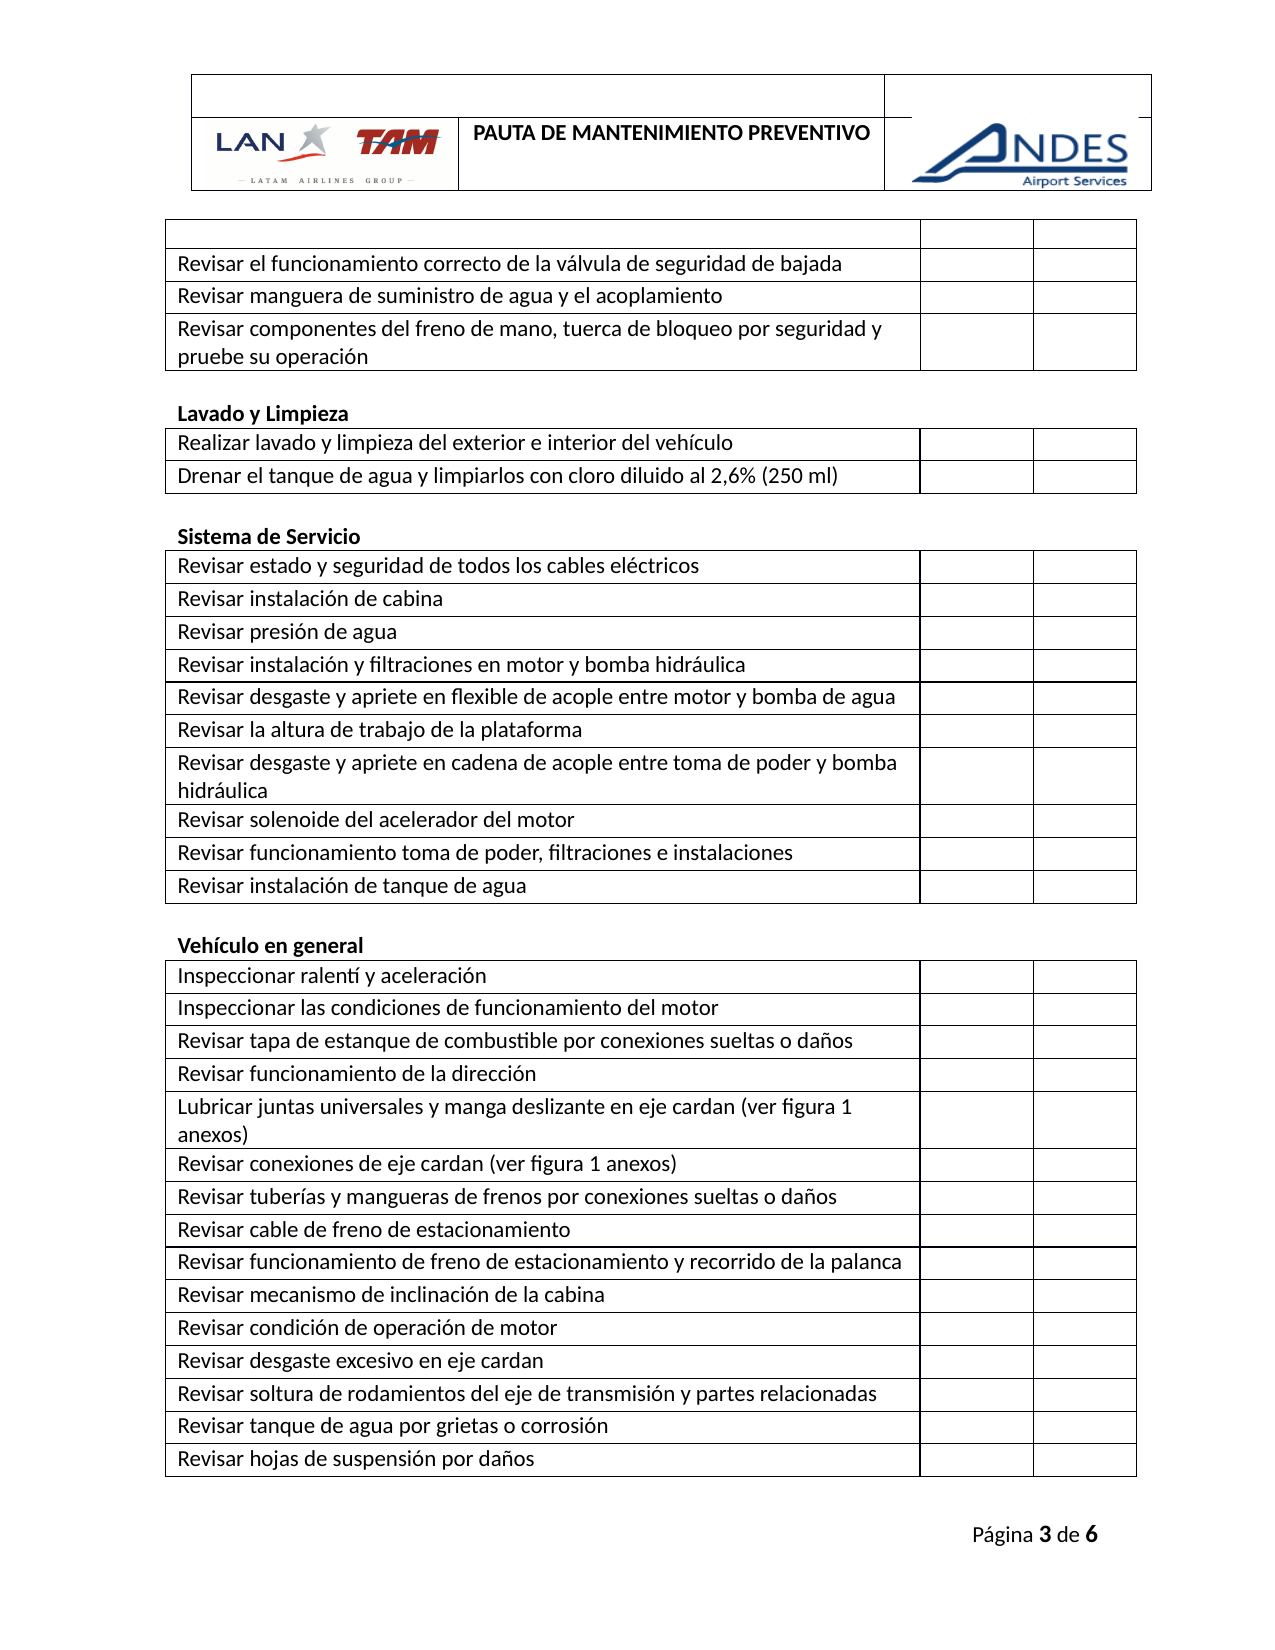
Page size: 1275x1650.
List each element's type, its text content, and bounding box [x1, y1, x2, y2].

table_cell [921, 1280, 1033, 1312]
table_cell Revisar funcionamiento de freno de estacionamiento y recorrido de la palanca [166, 1248, 919, 1279]
table_cell Revisar presión de agua [166, 617, 919, 649]
table_cell [1034, 617, 1136, 649]
table_cell [1034, 1280, 1136, 1312]
table_header [1034, 961, 1136, 992]
table_cell [1034, 584, 1136, 616]
table_header [1034, 551, 1136, 583]
table_cell [921, 1379, 1033, 1411]
table_cell Revisar cable de freno de estacionamiento [166, 1215, 919, 1246]
table_cell [921, 249, 1033, 281]
table_cell Revisar condición de operación de motor [166, 1313, 919, 1345]
table_cell [1034, 1059, 1136, 1091]
table_cell Revisar tapa de estanque de combustible por conexiones sueltas o daños [166, 1026, 919, 1058]
picture [204, 191, 454, 195]
table_cell [1034, 1182, 1136, 1214]
table_cell Revisar hojas de suspensión por daños [166, 1444, 919, 1476]
table_cell [921, 220, 1033, 248]
table_header [1034, 429, 1136, 460]
table_cell Revisar soltura de rodamientos del eje de transmisión y partes relacionadas [166, 1379, 919, 1411]
table_cell [921, 805, 1033, 837]
table_cell [1034, 650, 1136, 681]
table_cell [1034, 1026, 1136, 1058]
table_header Realizar lavado y limpieza del exterior e interior del vehículo [166, 429, 919, 460]
table_cell [1034, 282, 1136, 313]
table_cell [921, 1248, 1033, 1279]
table_cell [921, 715, 1033, 747]
table_cell [1034, 1149, 1136, 1181]
table_cell [1034, 748, 1136, 804]
table_cell [921, 748, 1033, 804]
table_cell [921, 871, 1033, 903]
table_cell Revisar desgaste y apriete en cadena de acople entre toma de poder y bomba hidráulica [166, 748, 919, 804]
table_cell [1034, 1412, 1136, 1443]
table_cell [1034, 1379, 1136, 1411]
text Vehículo en general [177, 932, 1098, 960]
table_cell Revisar funcionamiento de la dirección [166, 1059, 919, 1091]
table_cell Revisar instalación y filtraciones en motor y bomba hidráulica [166, 650, 919, 681]
picture [911, 117, 1139, 190]
table_cell Revisar instalación de tanque de agua [166, 871, 919, 903]
table_cell [921, 1313, 1033, 1345]
table_cell [921, 650, 1033, 681]
table_cell [921, 994, 1033, 1025]
table_cell Revisar desgaste y apriete en flexible de acople entre motor y bomba de agua [166, 683, 919, 714]
table_cell Revisar instalación de cabina [166, 584, 919, 616]
table_cell Revisar tanque de agua por grietas o corrosión [166, 1412, 919, 1443]
table_header [921, 551, 1033, 583]
table_cell [1034, 994, 1136, 1025]
table_cell Inspeccionar las condiciones de funcionamiento del motor [166, 994, 919, 1025]
table_cell [1034, 871, 1136, 903]
table_cell [921, 838, 1033, 870]
table_cell [921, 1026, 1033, 1058]
table_cell [921, 683, 1033, 714]
table_cell [921, 1092, 1033, 1148]
table_cell [921, 282, 1033, 313]
table_cell [1034, 805, 1136, 837]
table_cell Revisar desgaste excesivo en eje cardan [166, 1346, 919, 1378]
table_cell [1034, 1444, 1136, 1476]
text Sistema de Servicio [177, 522, 1098, 550]
table_cell [1034, 249, 1136, 281]
table_cell [921, 1346, 1033, 1378]
table_cell [1034, 838, 1136, 870]
table_cell [1034, 1248, 1136, 1279]
table_cell [1034, 1215, 1136, 1246]
table_cell [1034, 1092, 1136, 1148]
table_cell Drenar el tanque de agua y limpiarlos con cloro diluido al 2,6% (250 ml) [166, 461, 919, 493]
table_cell Revisar mecanismo de inclinación de la cabina [166, 1280, 919, 1312]
table_cell [166, 220, 920, 248]
table_cell Lubricar juntas universales y manga deslizante en eje cardan (ver figura 1 anexos) [166, 1092, 919, 1148]
table_header Inspeccionar ralentí y aceleración [166, 961, 919, 992]
table_cell [1034, 314, 1136, 370]
picture [204, 118, 454, 190]
table_cell [921, 1444, 1033, 1476]
table_cell [921, 1149, 1033, 1181]
table_cell [1034, 220, 1136, 248]
table_cell Revisar tuberías y mangueras de frenos por conexiones sueltas o daños [166, 1182, 919, 1214]
table_cell Revisar componentes del freno de mano, tuerca de bloqueo por seguridad y pruebe su operación [166, 314, 920, 370]
table_header [921, 429, 1033, 460]
table_cell [921, 1412, 1033, 1443]
table_cell Revisar el funcionamiento correcto de la válvula de seguridad de bajada [166, 249, 920, 281]
table_cell [921, 461, 1033, 493]
table_cell Revisar solenoide del acelerador del motor [166, 805, 919, 837]
text Lavado y Limpieza [177, 399, 1098, 427]
table_cell [921, 584, 1033, 616]
table_cell [1034, 461, 1136, 493]
table_cell [921, 1215, 1033, 1246]
table_cell [1034, 683, 1136, 714]
table_header Revisar estado y seguridad de todos los cables eléctricos [166, 551, 919, 583]
table_cell [921, 1182, 1033, 1214]
table_cell Revisar manguera de suministro de agua y el acoplamiento [166, 282, 920, 313]
table_cell [1034, 715, 1136, 747]
table_cell Revisar la altura de trabajo de la plataforma [166, 715, 919, 747]
table_cell [921, 617, 1033, 649]
table_cell Revisar conexiones de eje cardan (ver figura 1 anexos) [166, 1149, 919, 1181]
table_cell [921, 1059, 1033, 1091]
table_header [921, 961, 1033, 992]
table_cell [1034, 1346, 1136, 1378]
table_cell [1034, 1313, 1136, 1345]
table_cell [921, 314, 1033, 370]
table_cell Revisar funcionamiento toma de poder, filtraciones e instalaciones [166, 838, 919, 870]
